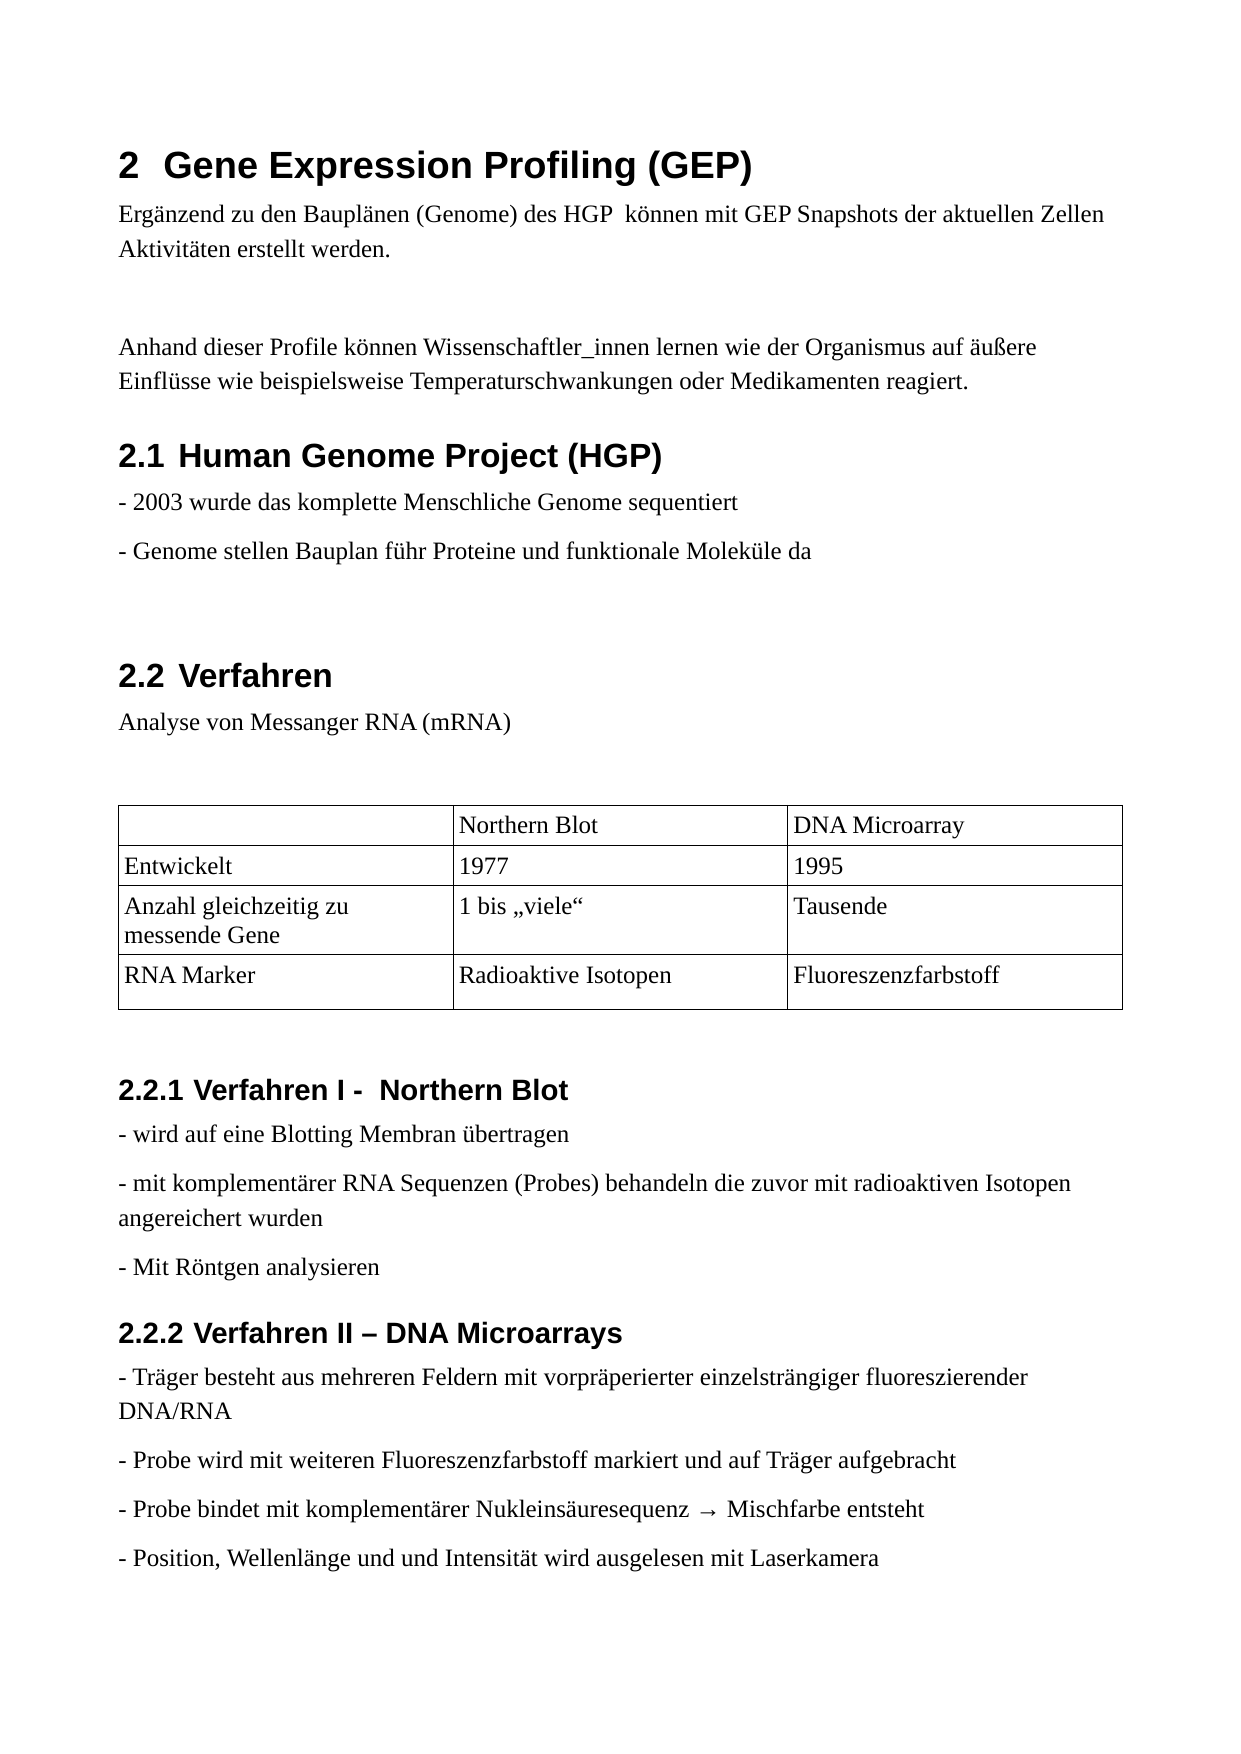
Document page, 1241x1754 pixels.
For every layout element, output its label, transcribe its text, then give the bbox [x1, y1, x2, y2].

text - Genome stellen Bauplan führ Proteine und funktionale Moleküle da [118, 536, 1122, 565]
text - Probe bindet mit komplementärer Nukleinsäuresequenz → Mischfarbe entsteht [118, 1494, 1122, 1523]
table_header [119, 806, 453, 845]
text - Träger besteht aus mehreren Feldern mit vorpräperierter einzelsträngiger fluoreszierender DNA/RNA [118, 1362, 1122, 1425]
text - Position, Wellenlänge und und Intensität wird ausgelesen mit Laserkamera [118, 1543, 1122, 1572]
table_cell Tausende [788, 886, 1122, 954]
subtitle Verfahren I - Northern Blot [118, 1073, 1122, 1107]
text - mit komplementärer RNA Sequenzen (Probes) behandeln die zuvor mit radioaktiven Isotopen angereichert wurden [118, 1168, 1122, 1232]
table_cell RNA Marker [119, 955, 453, 1009]
table_cell 1977 [454, 846, 787, 885]
table_header Northern Blot [454, 806, 787, 845]
table_cell Entwickelt [119, 846, 453, 885]
text - Mit Röntgen analysieren [118, 1252, 1122, 1281]
table_cell Radioaktive Isotopen [454, 955, 787, 1009]
text - Probe wird mit weiteren Fluoreszenzfarbstoff markiert und auf Träger aufgebracht [118, 1445, 1122, 1474]
subtitle Gene Expression Profiling (GEP) [118, 143, 1122, 187]
text Analyse von Messanger RNA (mRNA) [118, 707, 1122, 735]
table_cell 1 bis „viele“ [454, 886, 787, 954]
subtitle Verfahren II – DNA Microarrays [118, 1316, 1122, 1349]
text - wird auf eine Blotting Membran übertragen [118, 1119, 1122, 1148]
text Ergänzend zu den Bauplänen (Genome) des HGP können mit GEP Snapshots der aktuellen Zellen Aktivitäten erstellt werden. [118, 199, 1122, 262]
subtitle Verfahren [118, 655, 1122, 694]
text Anhand dieser Profile können Wissenschaftler_innen lernen wie der Organismus auf äußere Einflüsse wie beispielsweise Temperaturschwankungen oder Medikamenten reagiert. [118, 332, 1122, 395]
table_cell Fluoreszenzfarbstoff [788, 955, 1122, 1009]
table_cell 1995 [788, 846, 1122, 885]
text - 2003 wurde das komplette Menschliche Genome sequentiert [118, 487, 1122, 516]
table_header DNA Microarray [788, 806, 1122, 845]
table_cell Anzahl gleichzeitig zu messende Gene [119, 886, 453, 954]
subtitle Human Genome Project (HGP) [118, 436, 1122, 475]
